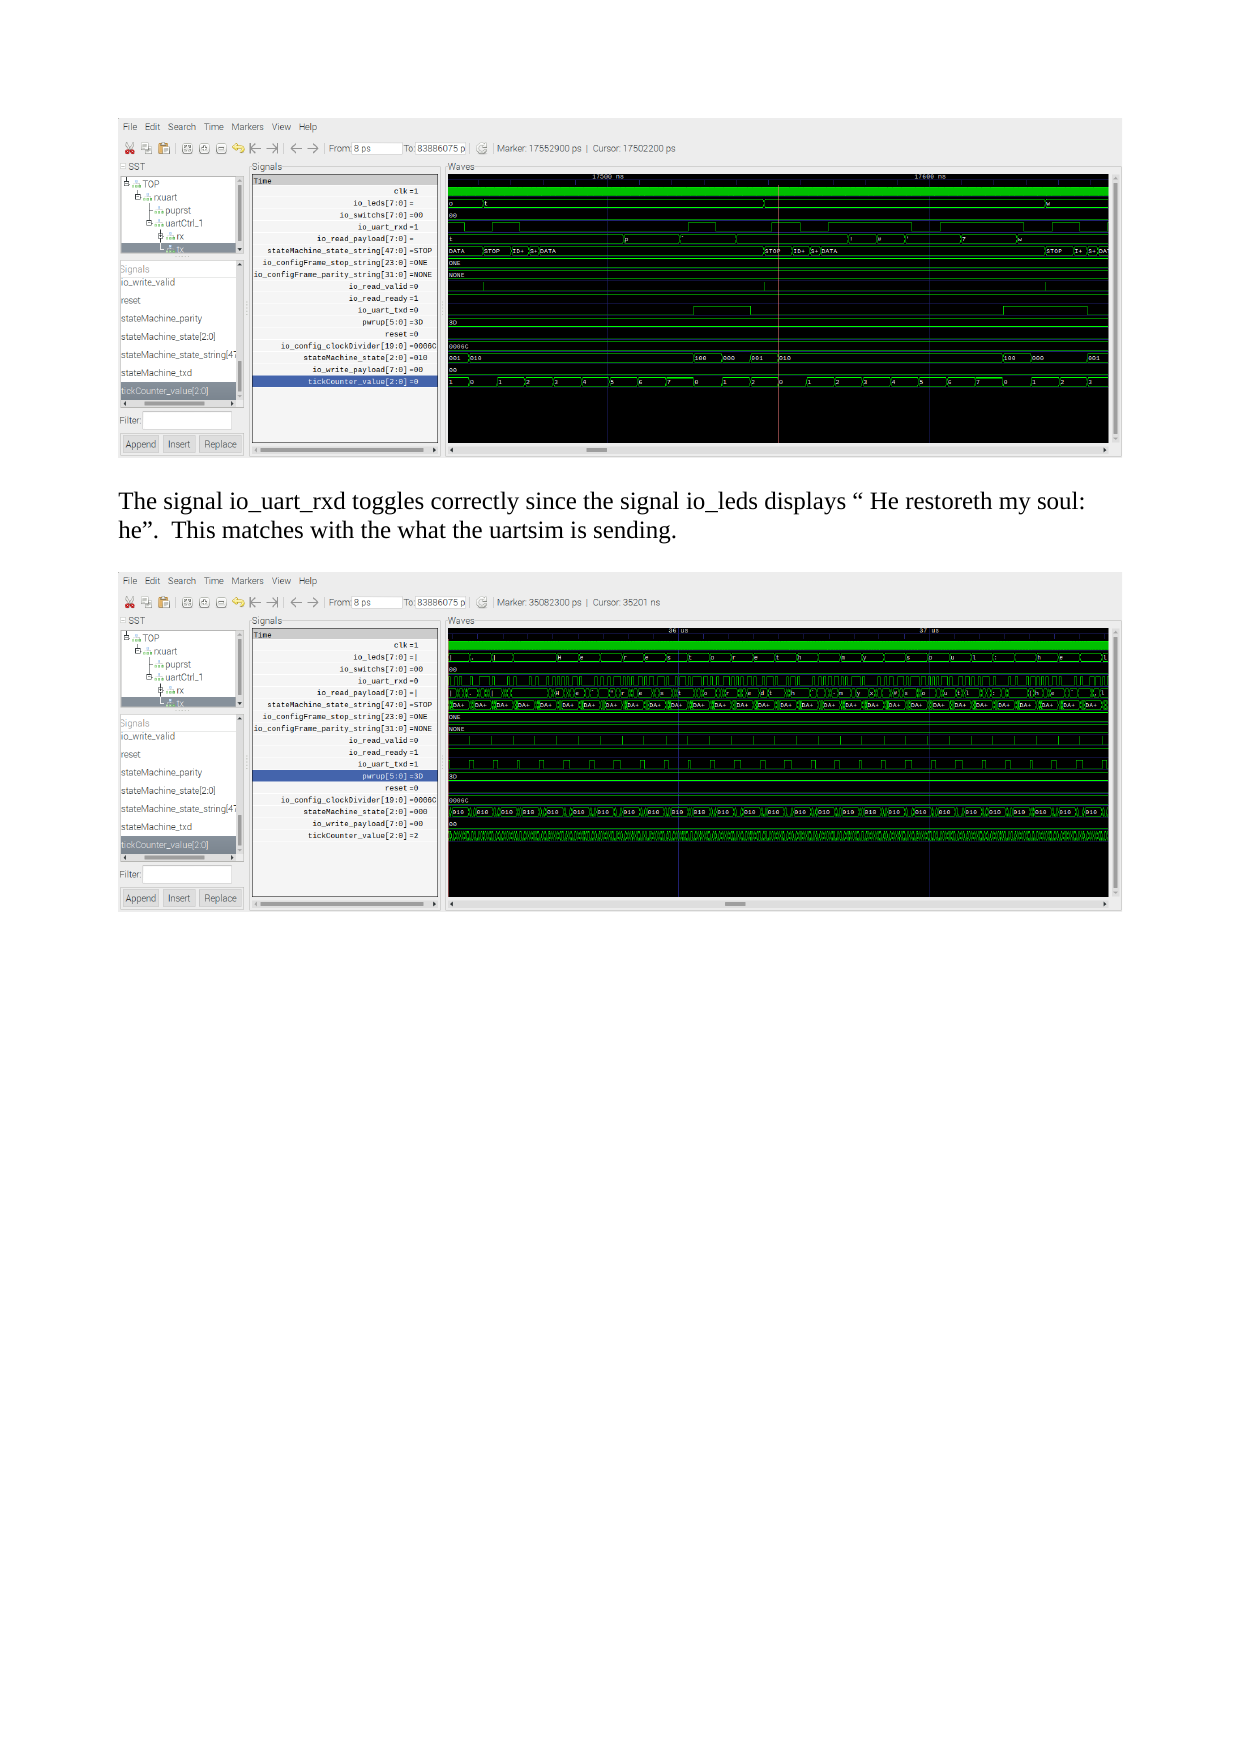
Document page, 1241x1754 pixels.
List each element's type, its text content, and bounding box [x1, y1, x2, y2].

text The signal io_uart_rxd toggles correctly since the signal io_leds displays “ He restoreth my soul: he”. This matches with the what the uartsim is sending. [118, 486, 1122, 544]
picture [118, 572, 1123, 912]
picture [118, 118, 1123, 458]
